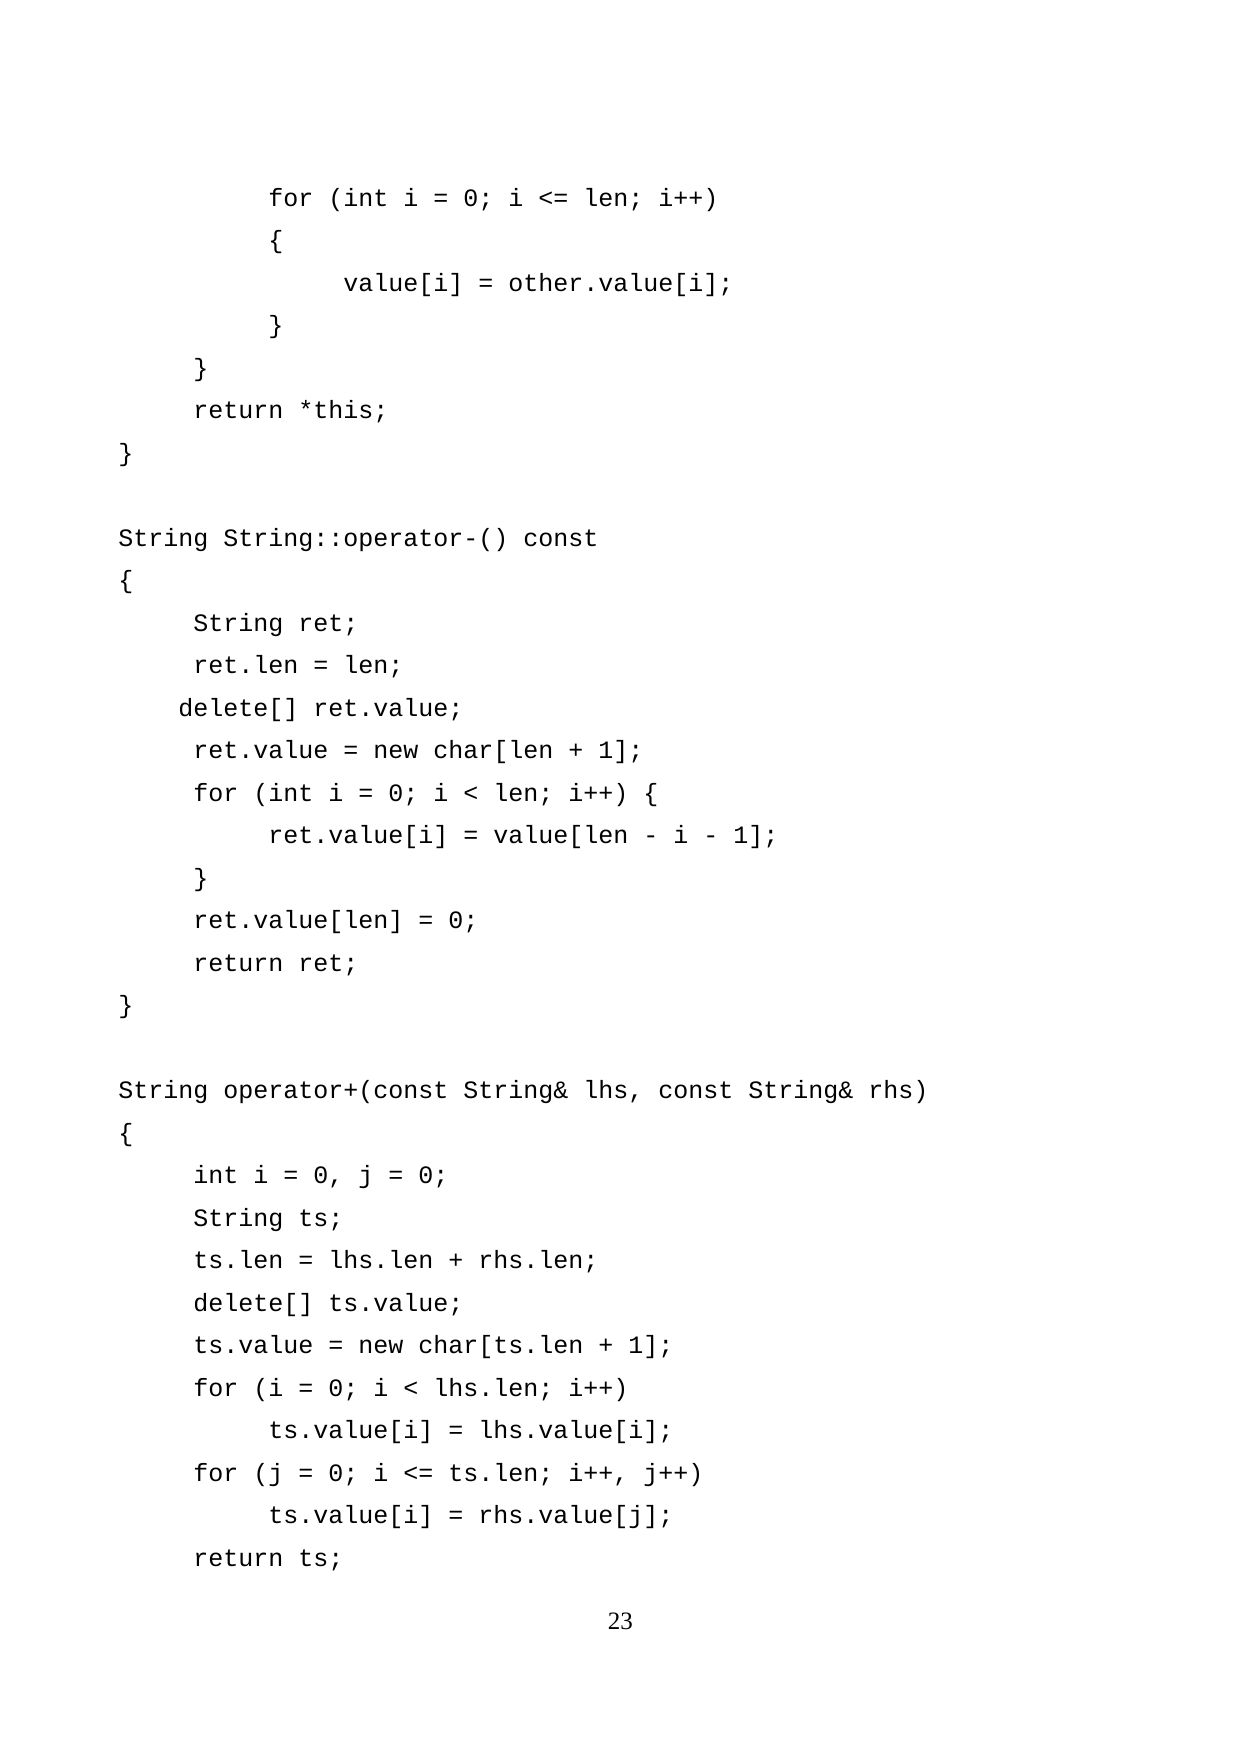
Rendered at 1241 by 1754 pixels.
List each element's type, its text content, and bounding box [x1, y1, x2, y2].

text int i = 0, j = 0; [118, 1163, 1122, 1191]
text delete[] ret.value; [118, 695, 1122, 723]
text } [118, 865, 1122, 893]
text ret.value = new char[len + 1]; [118, 738, 1122, 766]
text } [118, 993, 1122, 1021]
text ts.value[i] = rhs.value[j]; [118, 1503, 1122, 1531]
text delete[] ts.value; [118, 1290, 1122, 1318]
text String ts; [118, 1205, 1122, 1233]
text { [118, 228, 1122, 256]
text } [118, 313, 1122, 341]
text for (int i = 0; i < len; i++) { [118, 780, 1122, 808]
text ret.value[i] = value[len - i - 1]; [118, 823, 1122, 851]
text { [118, 568, 1122, 596]
text ts.value[i] = lhs.value[i]; [118, 1418, 1122, 1446]
text return *this; [118, 398, 1122, 426]
text return ret; [118, 950, 1122, 978]
text ts.len = lhs.len + rhs.len; [118, 1248, 1122, 1276]
text value[i] = other.value[i]; [118, 270, 1122, 298]
text String String::operator-() const [118, 525, 1122, 553]
text } [118, 440, 1122, 468]
text String ret; [118, 610, 1122, 638]
text ret.value[len] = 0; [118, 908, 1122, 936]
text return ts; [118, 1545, 1122, 1573]
text ret.len = len; [118, 653, 1122, 681]
text for (i = 0; i < lhs.len; i++) [118, 1375, 1122, 1403]
text ts.value = new char[ts.len + 1]; [118, 1333, 1122, 1361]
text { [118, 1120, 1122, 1148]
text for (j = 0; i <= ts.len; i++, j++) [118, 1460, 1122, 1488]
text for (int i = 0; i <= len; i++) [118, 185, 1122, 213]
text } [118, 355, 1122, 383]
text String operator+(const String& lhs, const String& rhs) [118, 1078, 1122, 1106]
